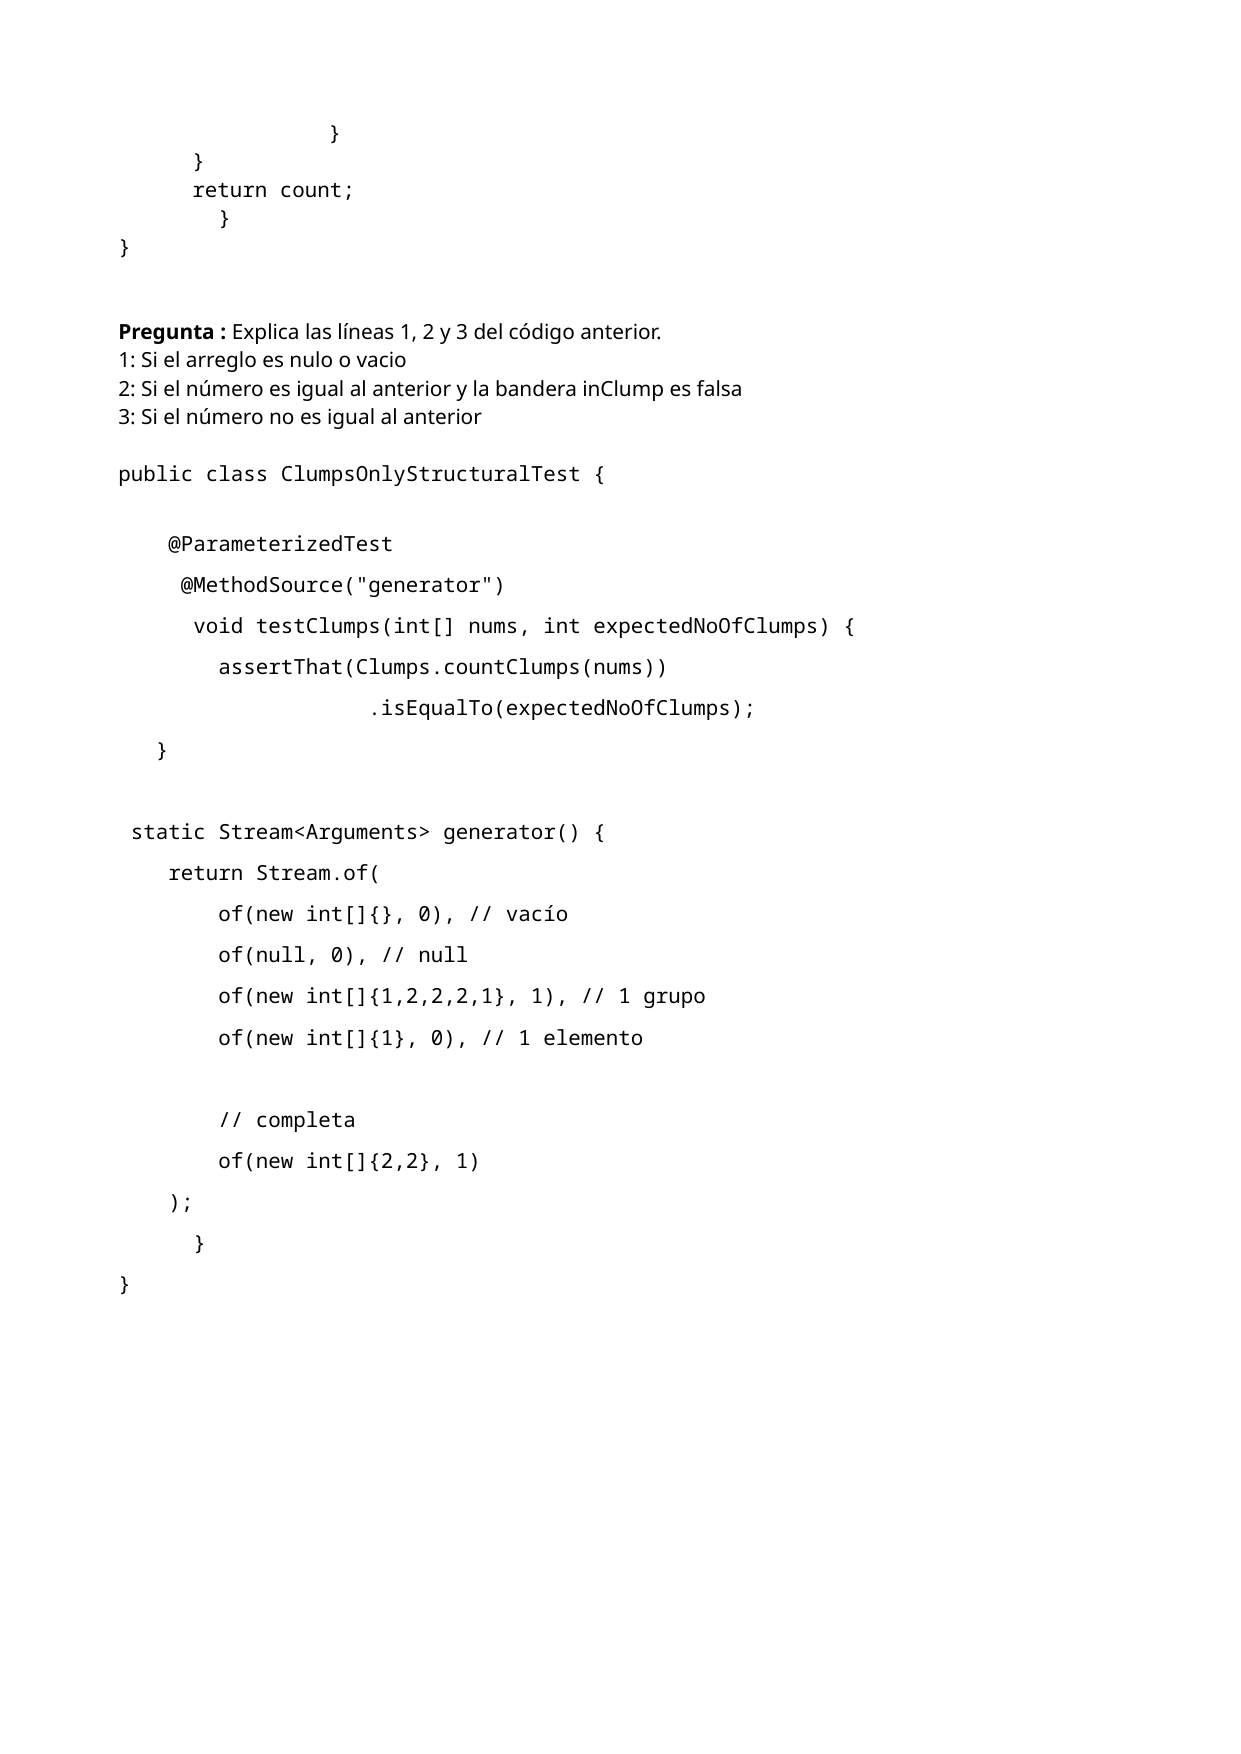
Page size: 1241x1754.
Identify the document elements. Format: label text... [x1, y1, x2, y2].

text 2: Si el número es igual al anterior y la bandera inClump es falsa [118, 374, 1122, 402]
text } [118, 1228, 1122, 1257]
text @MethodSource("generator") [118, 570, 1122, 598]
text } [118, 147, 1122, 175]
text } [118, 1269, 1122, 1298]
text return Stream.of( [118, 858, 1122, 887]
text of(new int[]{1,2,2,2,1}, 1), // 1 grupo [118, 982, 1122, 1010]
text static Stream<Arguments> generator() { [118, 817, 1122, 845]
text } [118, 232, 1122, 260]
text assertThat(Clumps.countClumps(nums)) [118, 652, 1122, 681]
text return count; [118, 175, 1122, 203]
text // completa [118, 1105, 1122, 1133]
text @ParameterizedTest [118, 529, 1122, 557]
text 1: Si el arreglo es nulo o vacio [118, 346, 1122, 374]
text } [118, 203, 1122, 232]
text void testClumps(int[] nums, int expectedNoOfClumps) { [118, 611, 1122, 640]
text } [118, 735, 1122, 763]
text public class ClumpsOnlyStructuralTest { [118, 459, 1122, 488]
text of(new int[]{1}, 0), // 1 elemento [118, 1023, 1122, 1051]
text of(new int[]{2,2}, 1) [118, 1146, 1122, 1174]
text } [118, 118, 1122, 147]
text of(null, 0), // null [118, 940, 1122, 969]
text ); [118, 1187, 1122, 1216]
text Pregunta : Explica las líneas 1, 2 y 3 del código anterior. [118, 317, 1122, 346]
text .isEqualTo(expectedNoOfClumps); [118, 693, 1122, 722]
text of(new int[]{}, 0), // vacío [118, 899, 1122, 928]
text 3: Si el número no es igual al anterior [118, 402, 1122, 431]
